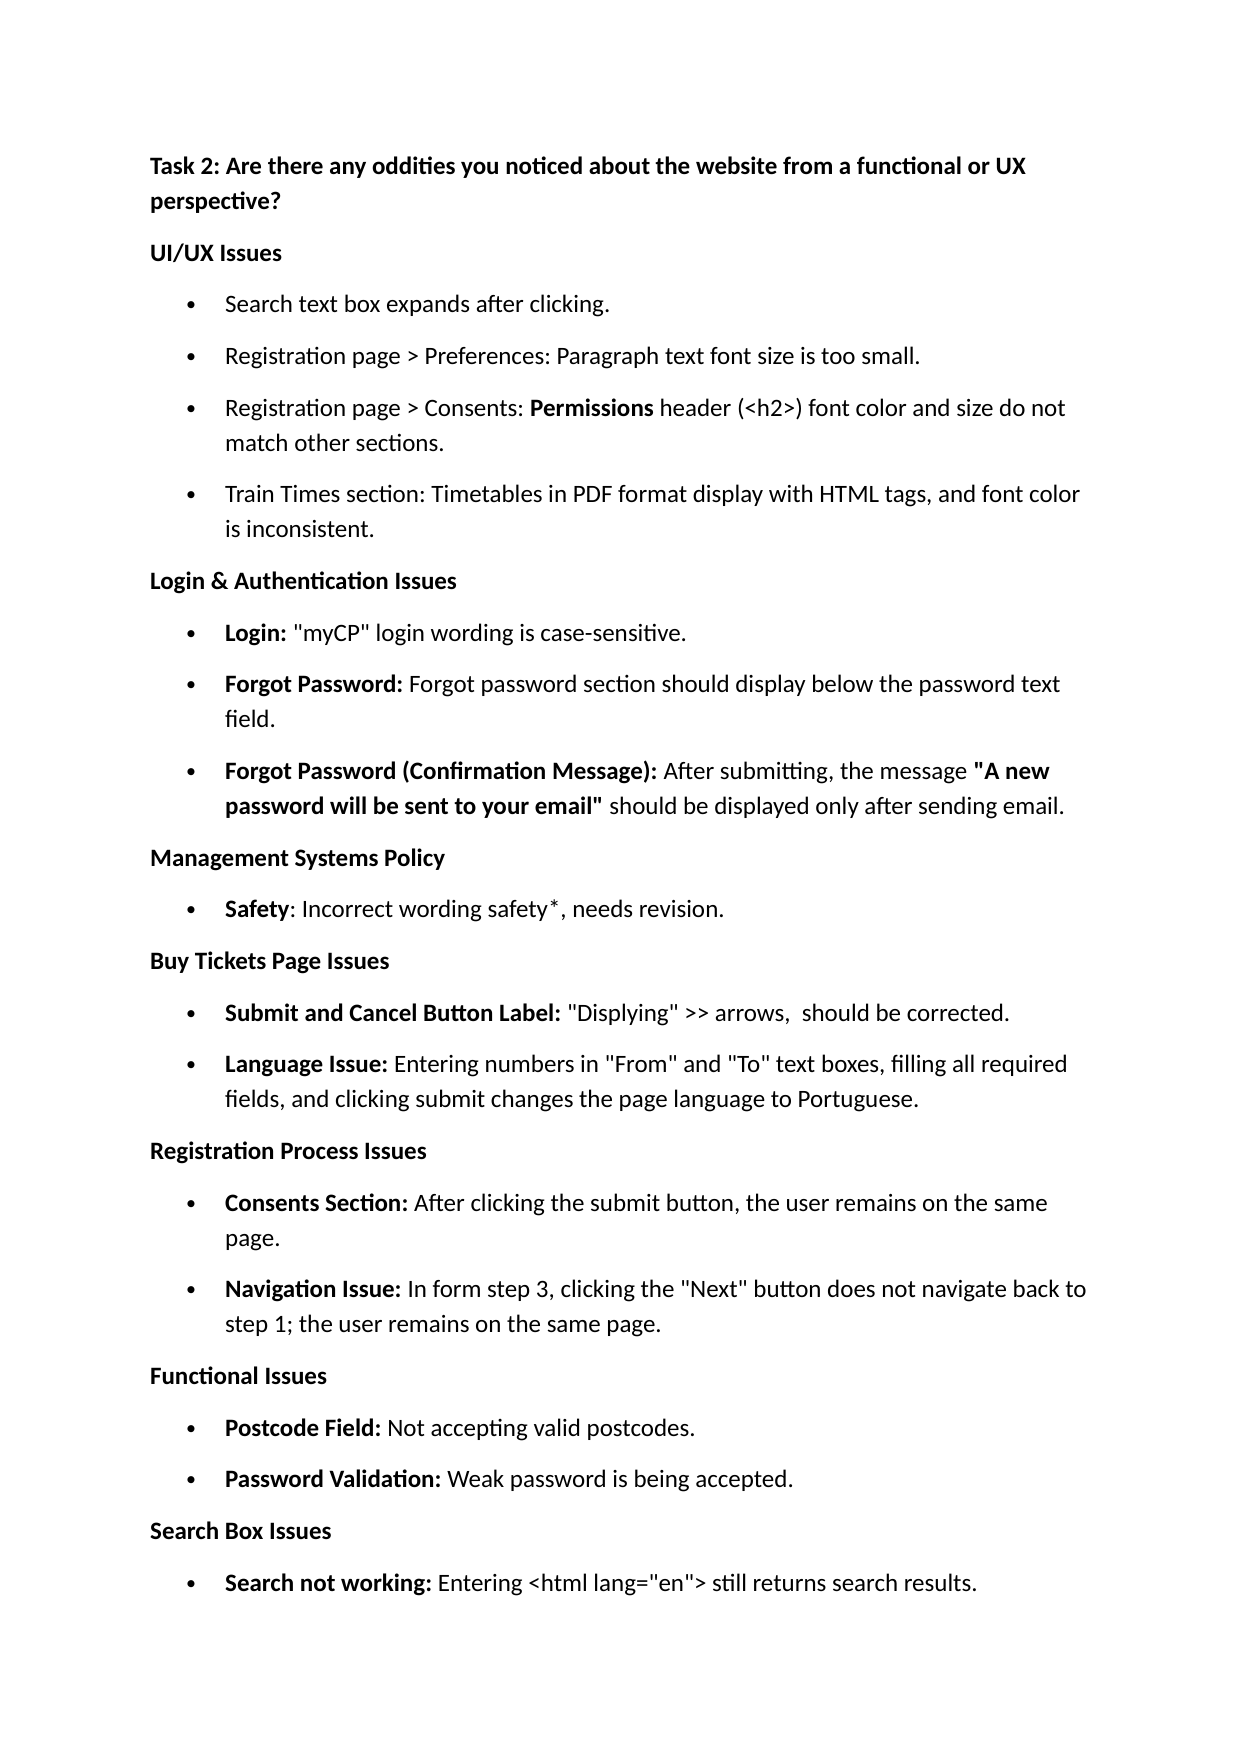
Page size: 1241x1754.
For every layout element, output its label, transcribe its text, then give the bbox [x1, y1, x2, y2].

text Registration Process Issues [150, 1135, 1090, 1166]
list Submit and Cancel Button Label: "Displying" >> arrows, should be corrected. [187, 997, 1090, 1027]
list Forgot Password: Forgot password section should display below the password text field. [187, 668, 1090, 734]
list Consents Section: After clicking the submit button, the user remains on the same page. [187, 1187, 1090, 1252]
list Search text box expands after clicking. [187, 288, 1090, 319]
list Login: "myCP" login wording is case-sensitive. [187, 617, 1090, 647]
list Search not working: Entering <html lang="en"> still returns search results. [187, 1567, 1090, 1597]
text Search Box Issues [150, 1515, 1090, 1546]
list Language Issue: Entering numbers in "From" and "To" text boxes, filling all required fields, and clicking submit changes the page language to Portuguese. [187, 1048, 1090, 1114]
list Registration page > Consents: Permissions header (<h2>) font color and size do not match other sections. [187, 392, 1090, 457]
text Task 2: Are there any oddities you noticed about the website from a functional or UX perspective? [150, 150, 1090, 216]
list Safety: Incorrect wording safety*, needs revision. [187, 893, 1090, 924]
list Registration page > Preferences: Paragraph text font size is too small. [187, 340, 1090, 371]
text UI/UX Issues [150, 237, 1090, 267]
list Password Validation: Weak password is being accepted. [187, 1463, 1090, 1494]
list Forgot Password (Confirmation Message): After submitting, the message "A new password will be sent to your email" should be displayed only after sending email. [187, 755, 1090, 821]
text Login & Authentication Issues [150, 565, 1090, 596]
text Management Systems Policy [150, 842, 1090, 872]
text Functional Issues [150, 1360, 1090, 1391]
list Train Times section: Timetables in PDF format display with HTML tags, and font color is inconsistent. [187, 478, 1090, 544]
list Navigation Issue: In form step 3, clicking the "Next" button does not navigate back to step 1; the user remains on the same page. [187, 1273, 1090, 1339]
text Buy Tickets Page Issues [150, 945, 1090, 976]
list Postcode Field: Not accepting valid postcodes. [187, 1412, 1090, 1442]
